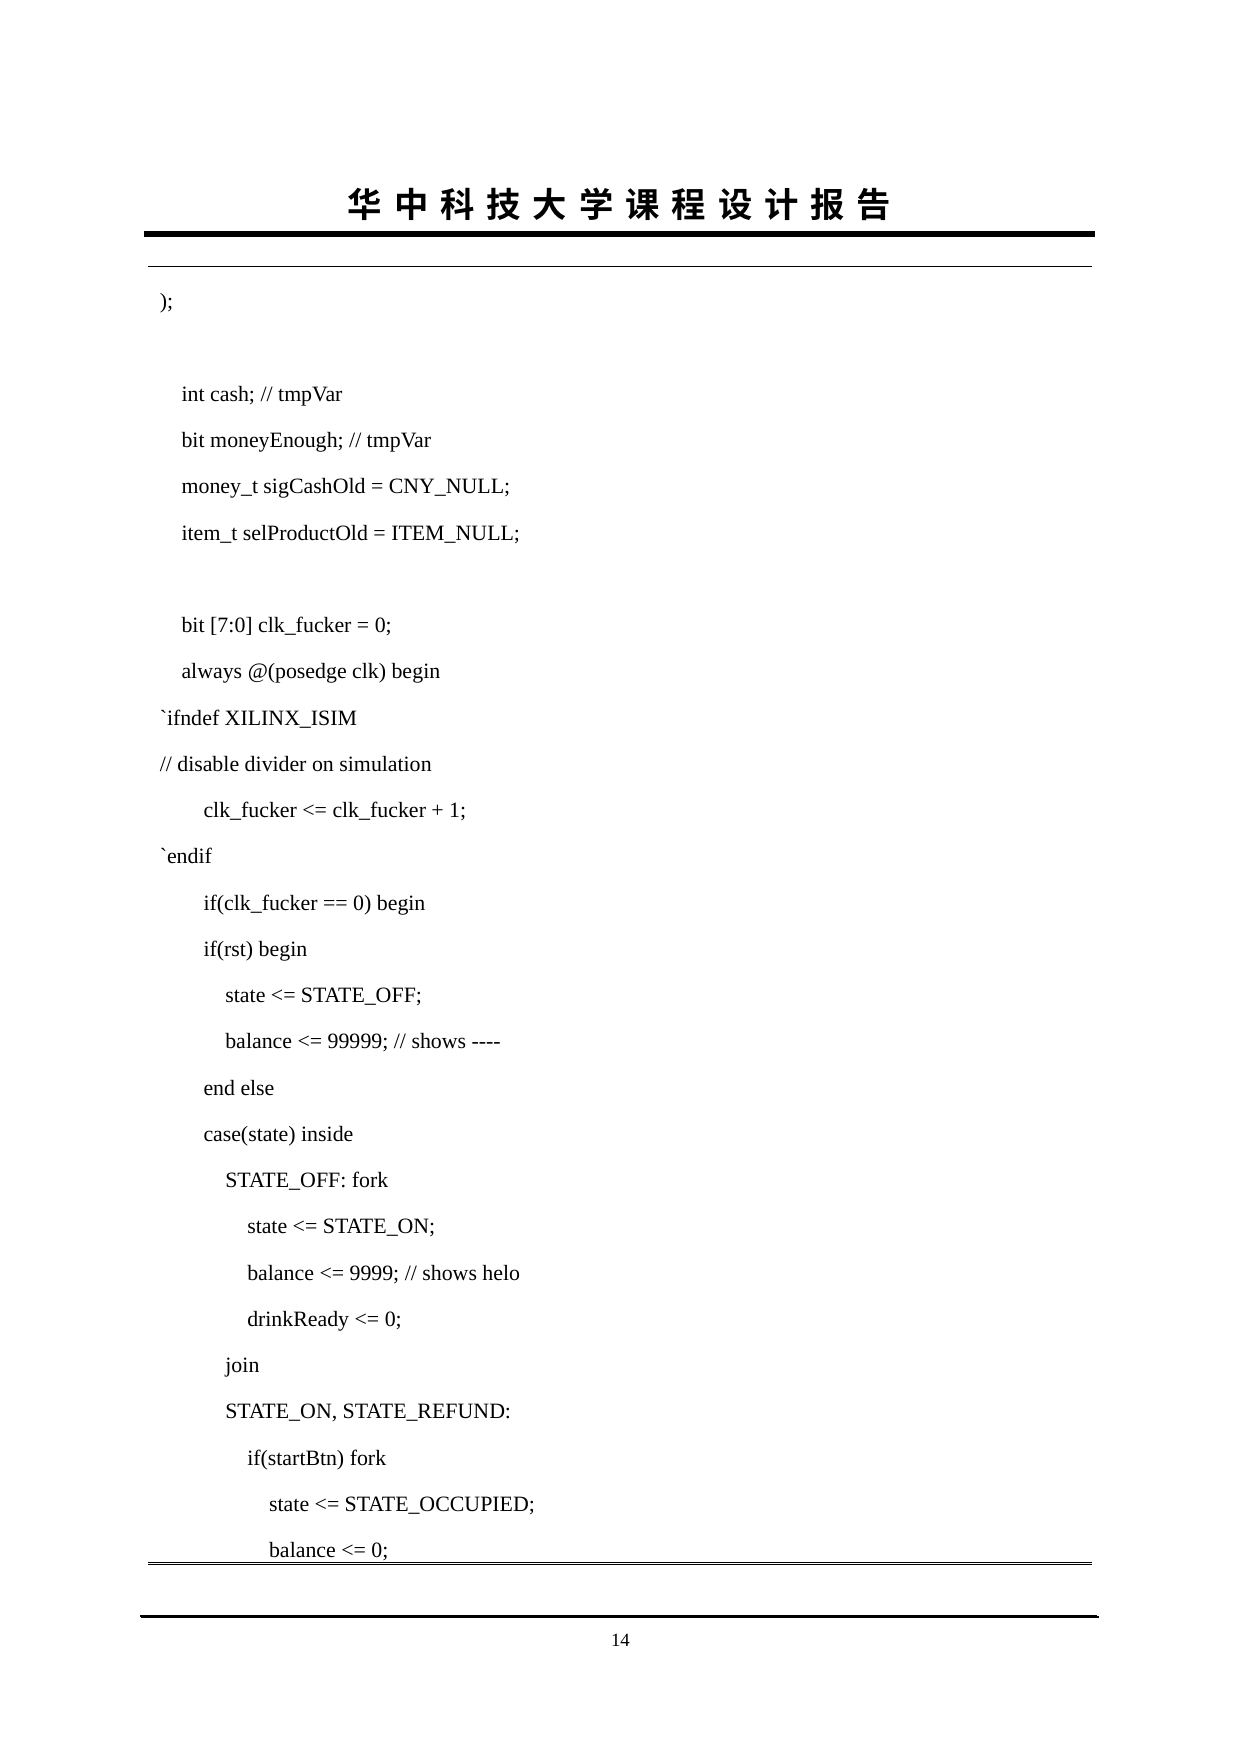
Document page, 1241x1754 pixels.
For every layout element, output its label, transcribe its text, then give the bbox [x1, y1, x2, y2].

table_cell ); int cash; // tmpVar bit moneyEnough; // tmpVar money_t sigCashOld = CNY_NULL; item_t selProductOld = ITEM_NULL; bit [7:0] clk_fucker = 0; always @(posedge clk) begin `ifndef XILINX_ISIM // disable divider on simulation clk_fucker <= clk_fucker + 1; `endif if(clk_fucker == 0) begin if(rst) begin state <= STATE_OFF; balance <= 99999; // shows ---- end else case(state) inside STATE_OFF: fork state <= STATE_ON; balance <= 9999; // shows helo drinkReady <= 0; join STATE_ON, STATE_REFUND: if(startBtn) fork state <= STATE_OCCUPIED; balance <= 0; [148, 267, 1092, 1562]
